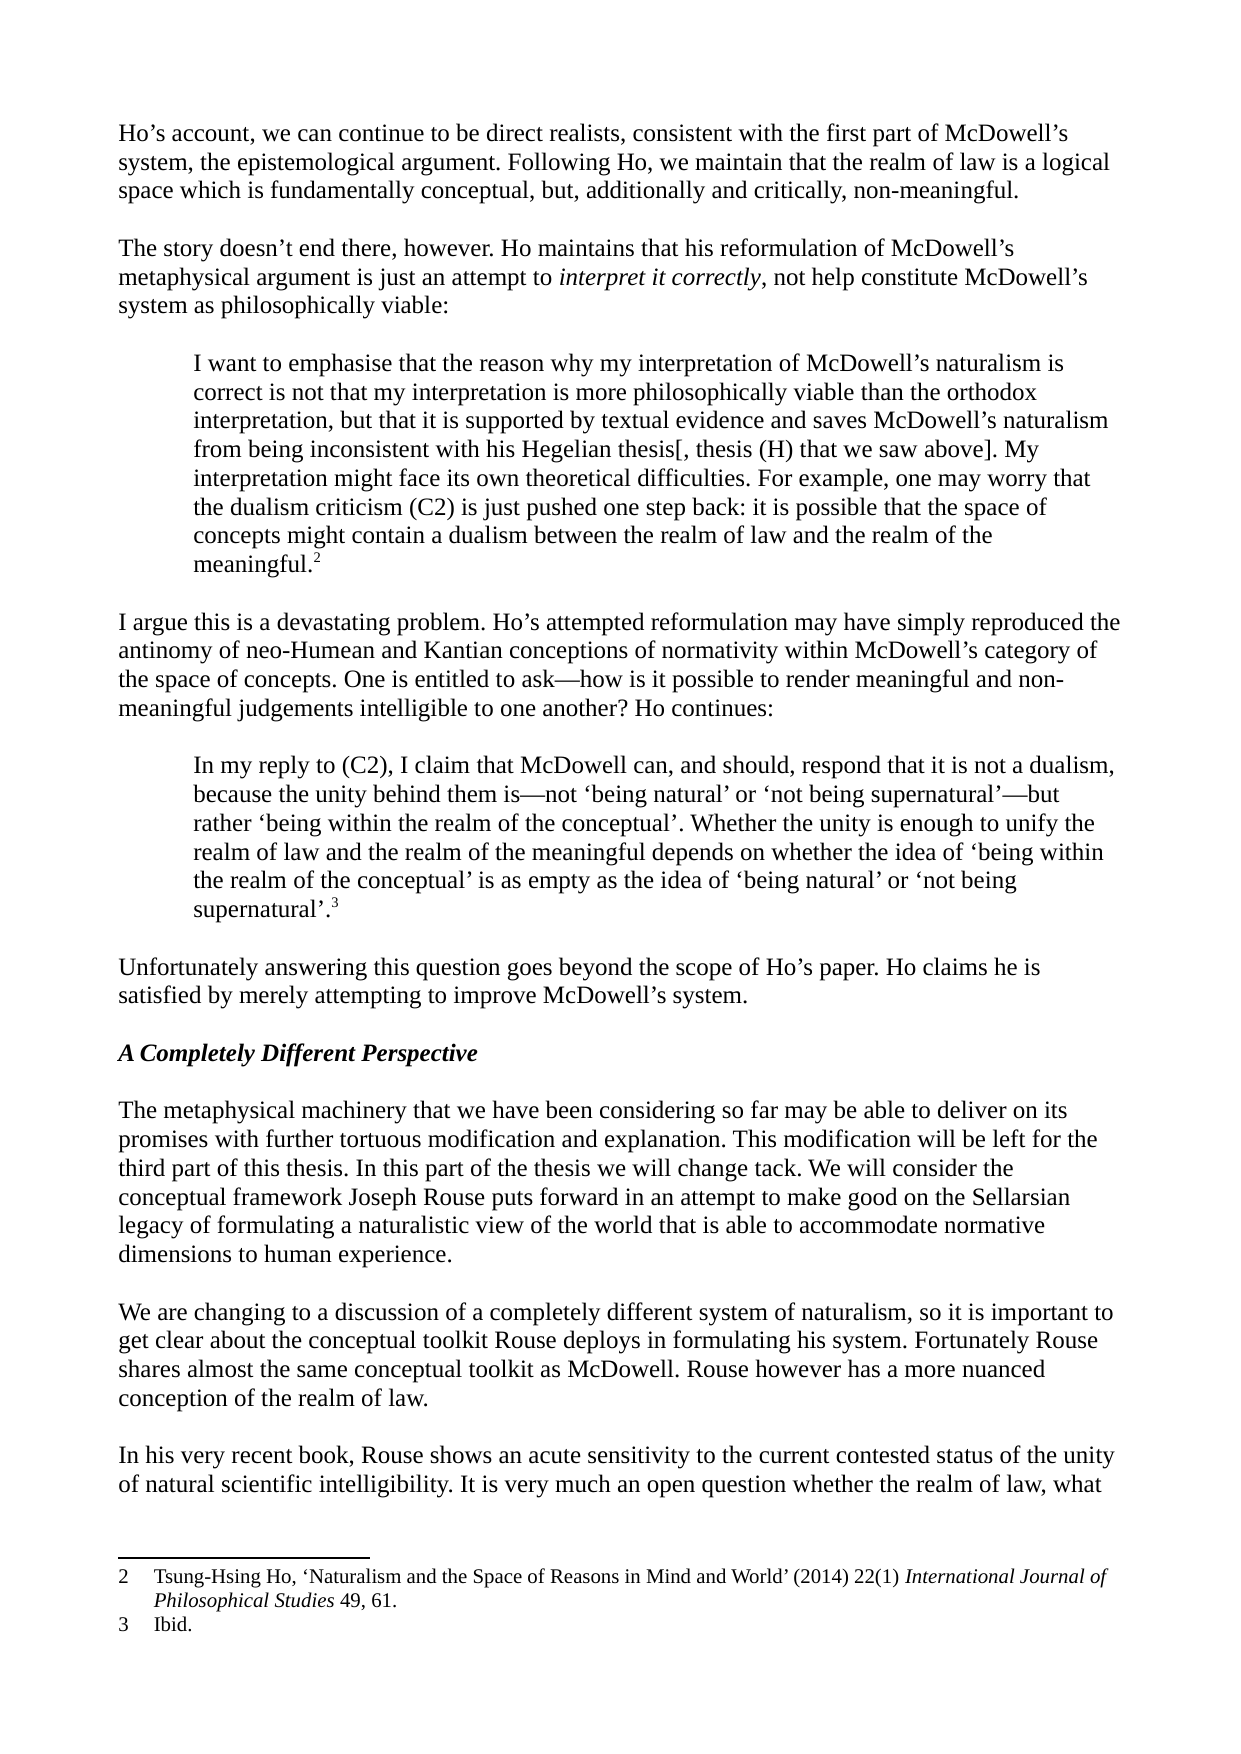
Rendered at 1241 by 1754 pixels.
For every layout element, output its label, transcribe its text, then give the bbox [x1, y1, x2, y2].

text The story doesn’t end there, however. Ho maintains that his reformulation of McDowell’s metaphysical argument is just an attempt to interpret it correctly, not help constitute McDowell’s system as philosophically viable: [118, 233, 1122, 319]
text In my reply to (C2), I claim that McDowell can, and should, respond that it is not a dualism, because the unity behind them is—not ‘being natural’ or ‘not being supernatural’—but rather ‘being within the realm of the conceptual’. Whether the unity is enough to unify the realm of law and the realm of the meaningful depends on whether the idea of ‘being within the realm of the conceptual’ is as empty as the idea of ‘being natural’ or ‘not being supernatural’. [193, 751, 1122, 923]
text Unfortunately answering this question goes beyond the scope of Ho’s paper. Ho claims he is satisfied by merely attempting to improve McDowell’s system. [118, 952, 1122, 1009]
text The metaphysical machinery that we have been considering so far may be able to deliver on its promises with further tortuous modification and explanation. This modification will be left for the third part of this thesis. In this part of the thesis we will change tack. We will consider the conceptual framework Joseph Rouse puts forward in an attempt to make good on the Sellarsian legacy of formulating a naturalistic view of the world that is able to accommodate normative dimensions to human experience. [118, 1096, 1122, 1268]
text We are changing to a discussion of a completely different system of naturalism, so it is important to get clear about the conceptual toolkit Rouse deploys in formulating his system. Fortunately Rouse shares almost the same conceptual toolkit as McDowell. Rouse however has a more nuanced conception of the realm of law. [118, 1297, 1122, 1412]
text Ibid. [118, 1612, 1122, 1636]
text I argue this is a devastating problem. Ho’s attempted reformulation may have simply reproduced the antinomy of neo-Humean and Kantian conceptions of normativity within McDowell’s category of the space of concepts. One is entitled to ask—how is it possible to render meaningful and non-meaningful judgements intelligible to one another? Ho continues: [118, 607, 1122, 722]
text I want to emphasise that the reason why my interpretation of McDowell’s naturalism is correct is not that my interpretation is more philosophically viable than the orthodox interpretation, but that it is supported by textual evidence and saves McDowell’s naturalism from being inconsistent with his Hegelian thesis[, thesis (H) that we saw above]. My interpretation might face its own theoretical difficulties. For example, one may worry that the dualism criticism (C2) is just pushed one step back: it is possible that the space of concepts might contain a dualism between the realm of law and the realm of the meaningful. [193, 348, 1122, 578]
text A Completely Different Perspective [118, 1038, 1122, 1067]
text Tsung-Hsing Ho, ‘Naturalism and the Space of Reasons in Mind and World’ (2014) 22(1) International Journal of Philosophical Studies 49, 61. [118, 1564, 1122, 1612]
text Ho’s account, we can continue to be direct realists, consistent with the first part of McDowell’s system, the epistemological argument. Following Ho, we maintain that the realm of law is a logical space which is fundamentally conceptual, but, additionally and critically, non-meaningful. [118, 118, 1122, 204]
text In his very recent book, Rouse shows an acute sensitivity to the current contested status of the unity of natural scientific intelligibility. It is very much an open question whether the realm of law, what [118, 1441, 1122, 1498]
